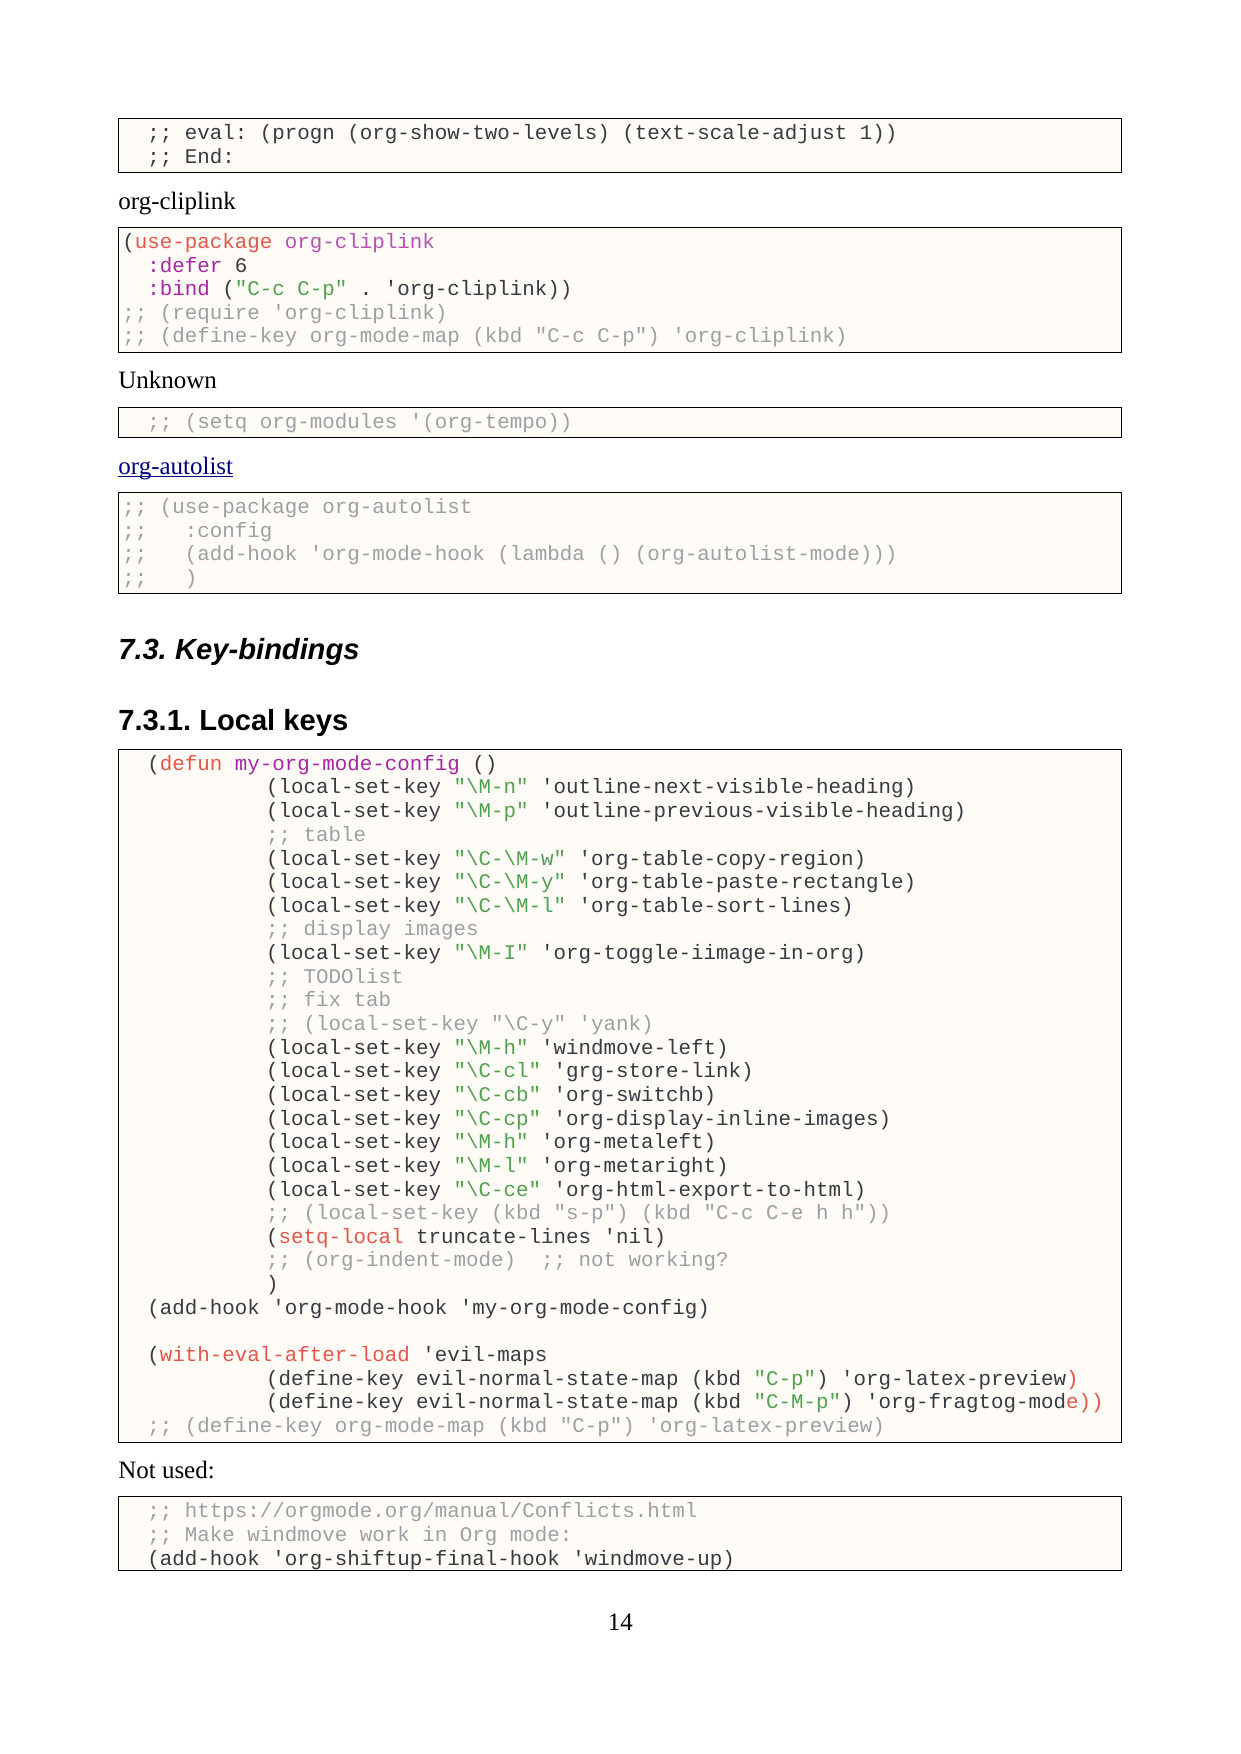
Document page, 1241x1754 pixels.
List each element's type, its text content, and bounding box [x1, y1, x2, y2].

text ;; (setq org-modules '(org-tempo)) [119, 408, 1121, 437]
text (add-hook 'org-mode-hook 'my-org-mode-config) [119, 1293, 1121, 1316]
text Unknown [118, 366, 1122, 394]
text ;; display images [119, 914, 1121, 938]
text ;; TODOlist [119, 962, 1121, 985]
text (add-hook 'org-shiftup-final-hook 'windmove-up) [119, 1543, 1121, 1570]
text (local-set-key "\M-I" 'org-toggle-iimage-in-org) [119, 938, 1121, 962]
text (local-set-key "\C-cl" 'grg-store-link) [119, 1056, 1121, 1080]
text :bind ("C-c C-p" . 'org-cliplink)) [119, 274, 1121, 298]
text ;; (define-key org-mode-map (kbd "C-p") 'org-latex-preview) [119, 1411, 1121, 1442]
text ;; https://orgmode.org/manual/Conflicts.html [119, 1497, 1121, 1520]
text Not used: [118, 1455, 1122, 1484]
text ;; (add-hook 'org-mode-hook (lambda () (org-autolist-mode))) [119, 539, 1121, 563]
text (local-set-key "\C-cp" 'org-display-inline-images) [119, 1104, 1121, 1127]
text (local-set-key "\M-h" 'windmove-left) [119, 1033, 1121, 1056]
text (local-set-key "\M-h" 'org-metaleft) [119, 1127, 1121, 1151]
text ;; (local-set-key (kbd "s-p") (kbd "C-c C-e h h")) [119, 1198, 1121, 1222]
text ;; (require 'org-cliplink) [119, 298, 1121, 322]
text ;; Make windmove work in Org mode: [119, 1520, 1121, 1543]
text ;; (define-key org-mode-map (kbd "C-c C-p") 'org-cliplink) [119, 322, 1121, 352]
text (local-set-key "\C-\M-w" 'org-table-copy-region) [119, 843, 1121, 867]
text ;; fix tab [119, 985, 1121, 1009]
text (local-set-key "\C-ce" 'org-html-export-to-html) [119, 1174, 1121, 1198]
text ;; (org-indent-mode) ;; not working? [119, 1246, 1121, 1269]
text (define-key evil-normal-state-map (kbd "C-p") 'org-latex-preview) [119, 1364, 1121, 1387]
text (setq-local truncate-lines 'nil) [119, 1222, 1121, 1246]
text (local-set-key "\M-l" 'org-metaright) [119, 1151, 1121, 1174]
text (local-set-key "\C-cb" 'org-switchb) [119, 1080, 1121, 1104]
text (define-key evil-normal-state-map (kbd "C-M-p") 'org-fragtog-mode)) [119, 1387, 1121, 1411]
text ;; eval: (progn (org-show-two-levels) (text-scale-adjust 1)) [119, 119, 1121, 142]
text ;; :config [119, 516, 1121, 539]
text ;; (use-package org-autolist [119, 493, 1121, 516]
text (local-set-key "\C-\M-l" 'org-table-sort-lines) [119, 891, 1121, 914]
text (with-eval-after-load 'evil-maps [119, 1340, 1121, 1364]
text (local-set-key "\M-p" 'outline-previous-visible-heading) [119, 796, 1121, 820]
text ;; End: [119, 142, 1121, 172]
text org-autolist [118, 451, 1122, 479]
subtitle Key-bindings [118, 632, 1122, 665]
text :defer 6 [119, 251, 1121, 274]
text ;; table [119, 820, 1121, 843]
text (local-set-key "\M-n" 'outline-next-visible-heading) [119, 773, 1121, 796]
subtitle Local keys [118, 703, 1122, 736]
text ;; (local-set-key "\C-y" 'yank) [119, 1009, 1121, 1033]
text ) [119, 1269, 1121, 1293]
text (use-package org-cliplink [119, 228, 1121, 251]
text org-cliplink [118, 186, 1122, 214]
text (local-set-key "\C-\M-y" 'org-table-paste-rectangle) [119, 867, 1121, 891]
text (defun my-org-mode-config () [119, 750, 1121, 773]
text ;; ) [119, 563, 1121, 593]
